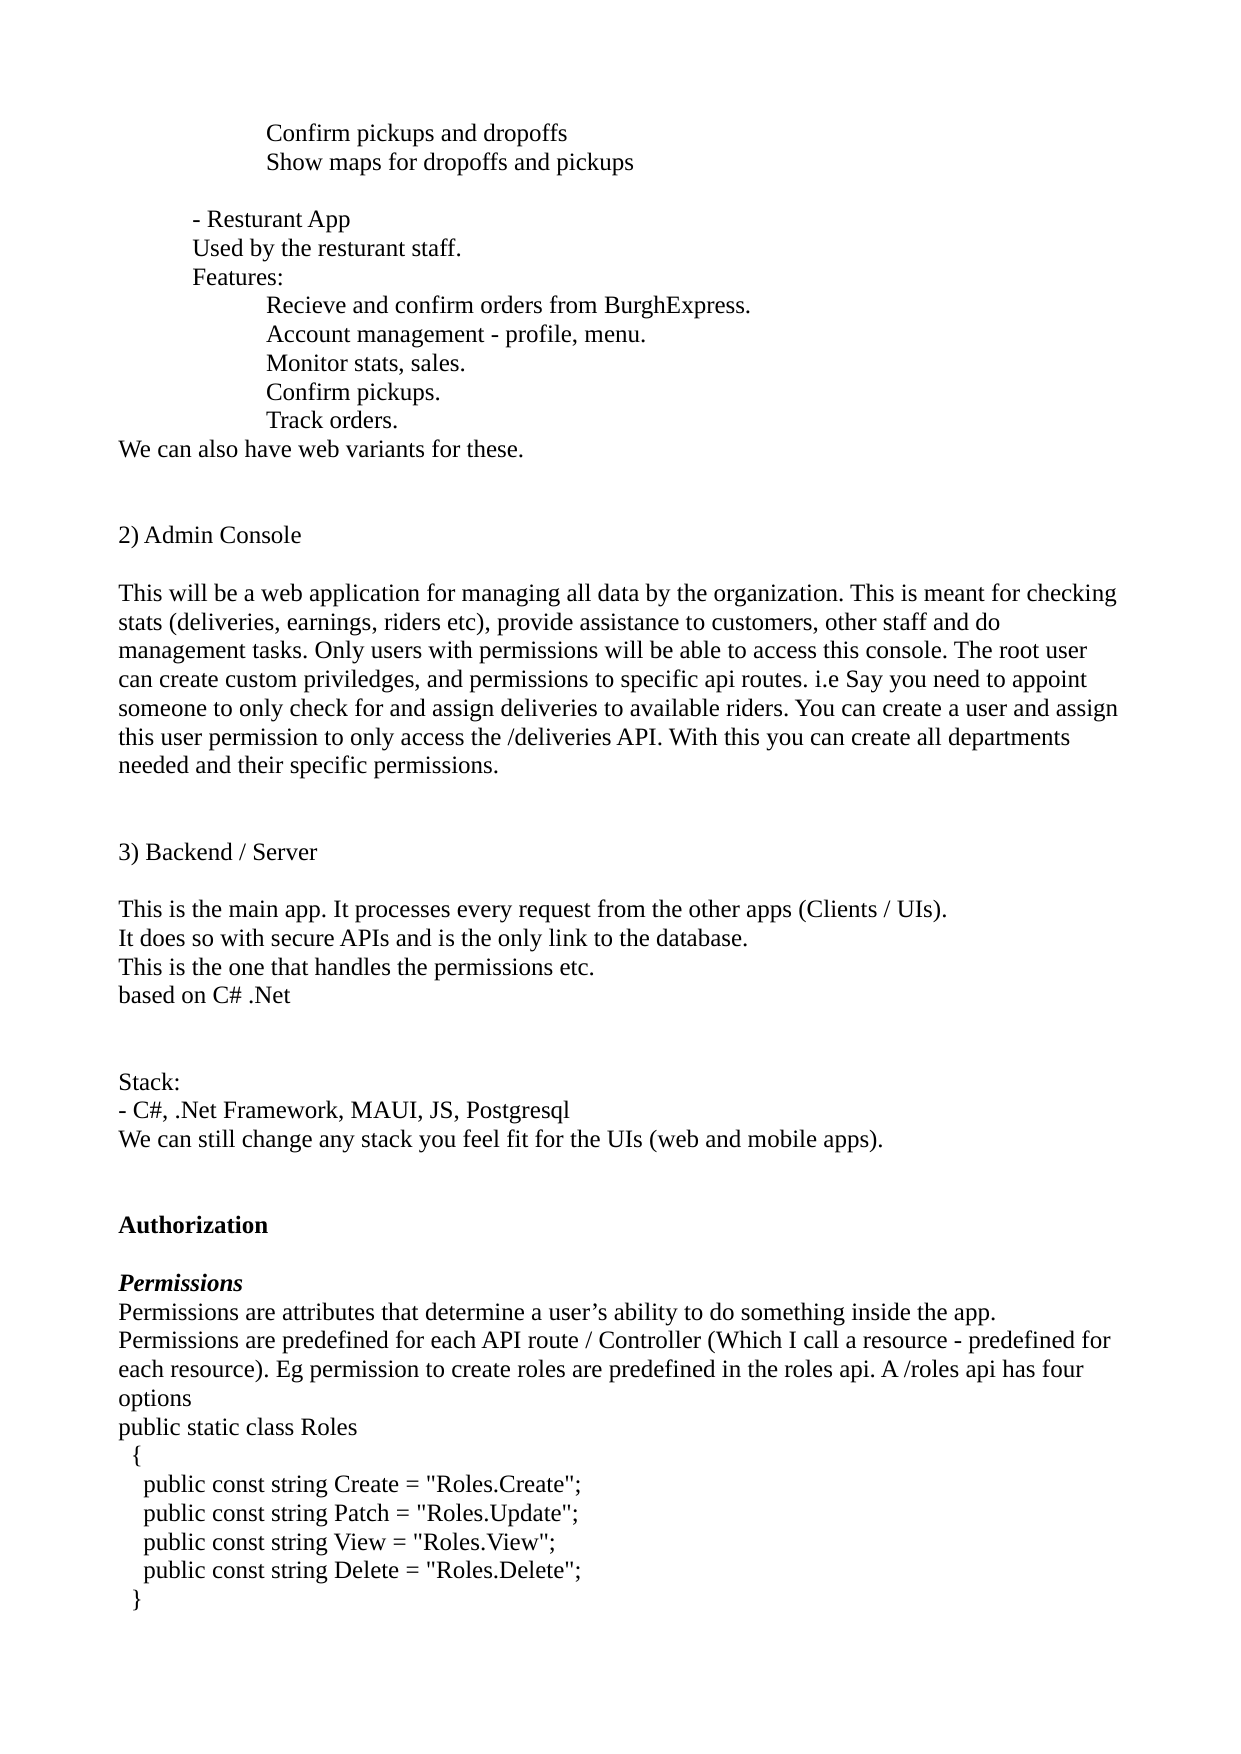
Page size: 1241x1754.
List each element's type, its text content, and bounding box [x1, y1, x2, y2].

text This is the main app. It processes every request from the other apps (Clients / UIs). [118, 894, 1122, 923]
text Recieve and confirm orders from BurghExpress. [118, 291, 1122, 319]
text based on C# .Net [118, 981, 1122, 1009]
text public static class Roles [118, 1412, 1122, 1441]
text public const string Create = "Roles.Create"; [118, 1469, 1122, 1498]
text - Resturant App [118, 204, 1122, 233]
text Features: [118, 262, 1122, 291]
text Stack: [118, 1067, 1122, 1096]
text Used by the resturant staff. [118, 233, 1122, 262]
text Account management - profile, menu. [118, 319, 1122, 348]
text This will be a web application for managing all data by the organization. This is meant for checking stats (deliveries, earnings, riders etc), provide assistance to customers, other staff and do management tasks. Only users with permissions will be able to access this console. The root user can create custom priviledges, and permissions to specific api routes. i.e Say you need to appoint someone to only check for and assign deliveries to available riders. You can create a user and assign this user permission to only access the /deliveries API. With this you can create all departments needed and their specific permissions. [118, 578, 1122, 779]
text It does so with secure APIs and is the only link to the database. [118, 923, 1122, 952]
text We can still change any stack you feel fit for the UIs (web and mobile apps). [118, 1124, 1122, 1153]
text 2) Admin Console [118, 521, 1122, 549]
text Show maps for dropoffs and pickups [118, 147, 1122, 176]
text public const string Delete = "Roles.Delete"; [118, 1556, 1122, 1584]
text 3) Backend / Server [118, 837, 1122, 866]
text public const string View = "Roles.View"; [118, 1527, 1122, 1556]
text public const string Patch = "Roles.Update"; [118, 1498, 1122, 1527]
text } [118, 1584, 1122, 1613]
text Track orders. [118, 406, 1122, 434]
text - C#, .Net Framework, MAUI, JS, Postgresql [118, 1096, 1122, 1124]
text Confirm pickups and dropoffs [118, 118, 1122, 147]
text Permissions are attributes that determine a user’s ability to do something inside the app. Permissions are predefined for each API route / Controller (Which I call a resource - predefined for each resource). Eg permission to create roles are predefined in the roles api. A /roles api has four options [118, 1297, 1122, 1412]
text This is the one that handles the permissions etc. [118, 952, 1122, 981]
text Monitor stats, sales. [118, 348, 1122, 377]
text Authorization [118, 1211, 1122, 1239]
text Confirm pickups. [118, 377, 1122, 406]
text { [118, 1441, 1122, 1469]
text We can also have web variants for these. [118, 434, 1122, 463]
text Permissions [118, 1268, 1122, 1297]
